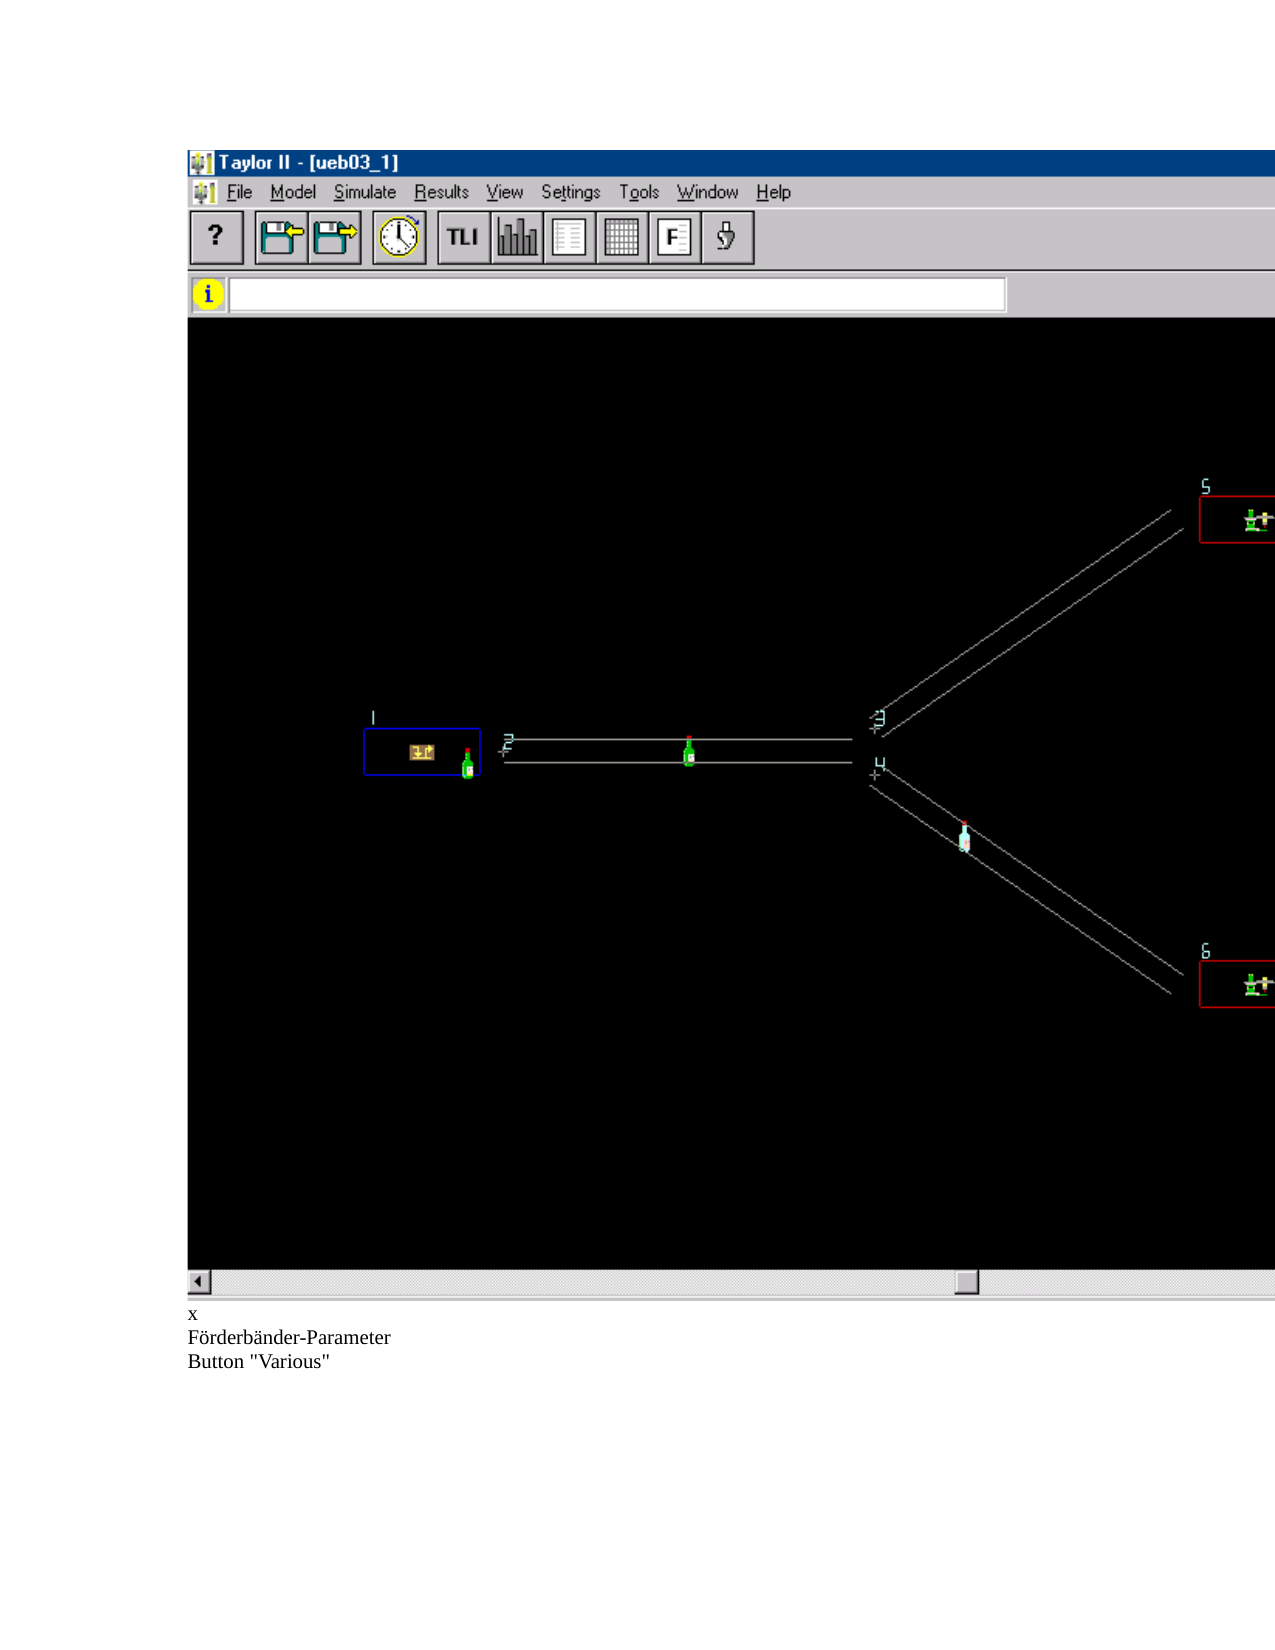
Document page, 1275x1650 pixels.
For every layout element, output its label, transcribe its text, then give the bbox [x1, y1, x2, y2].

text x [187, 1301, 1087, 1325]
text Button "Various" [187, 1349, 1087, 1373]
text Förderbänder-Parameter [187, 1325, 1087, 1349]
